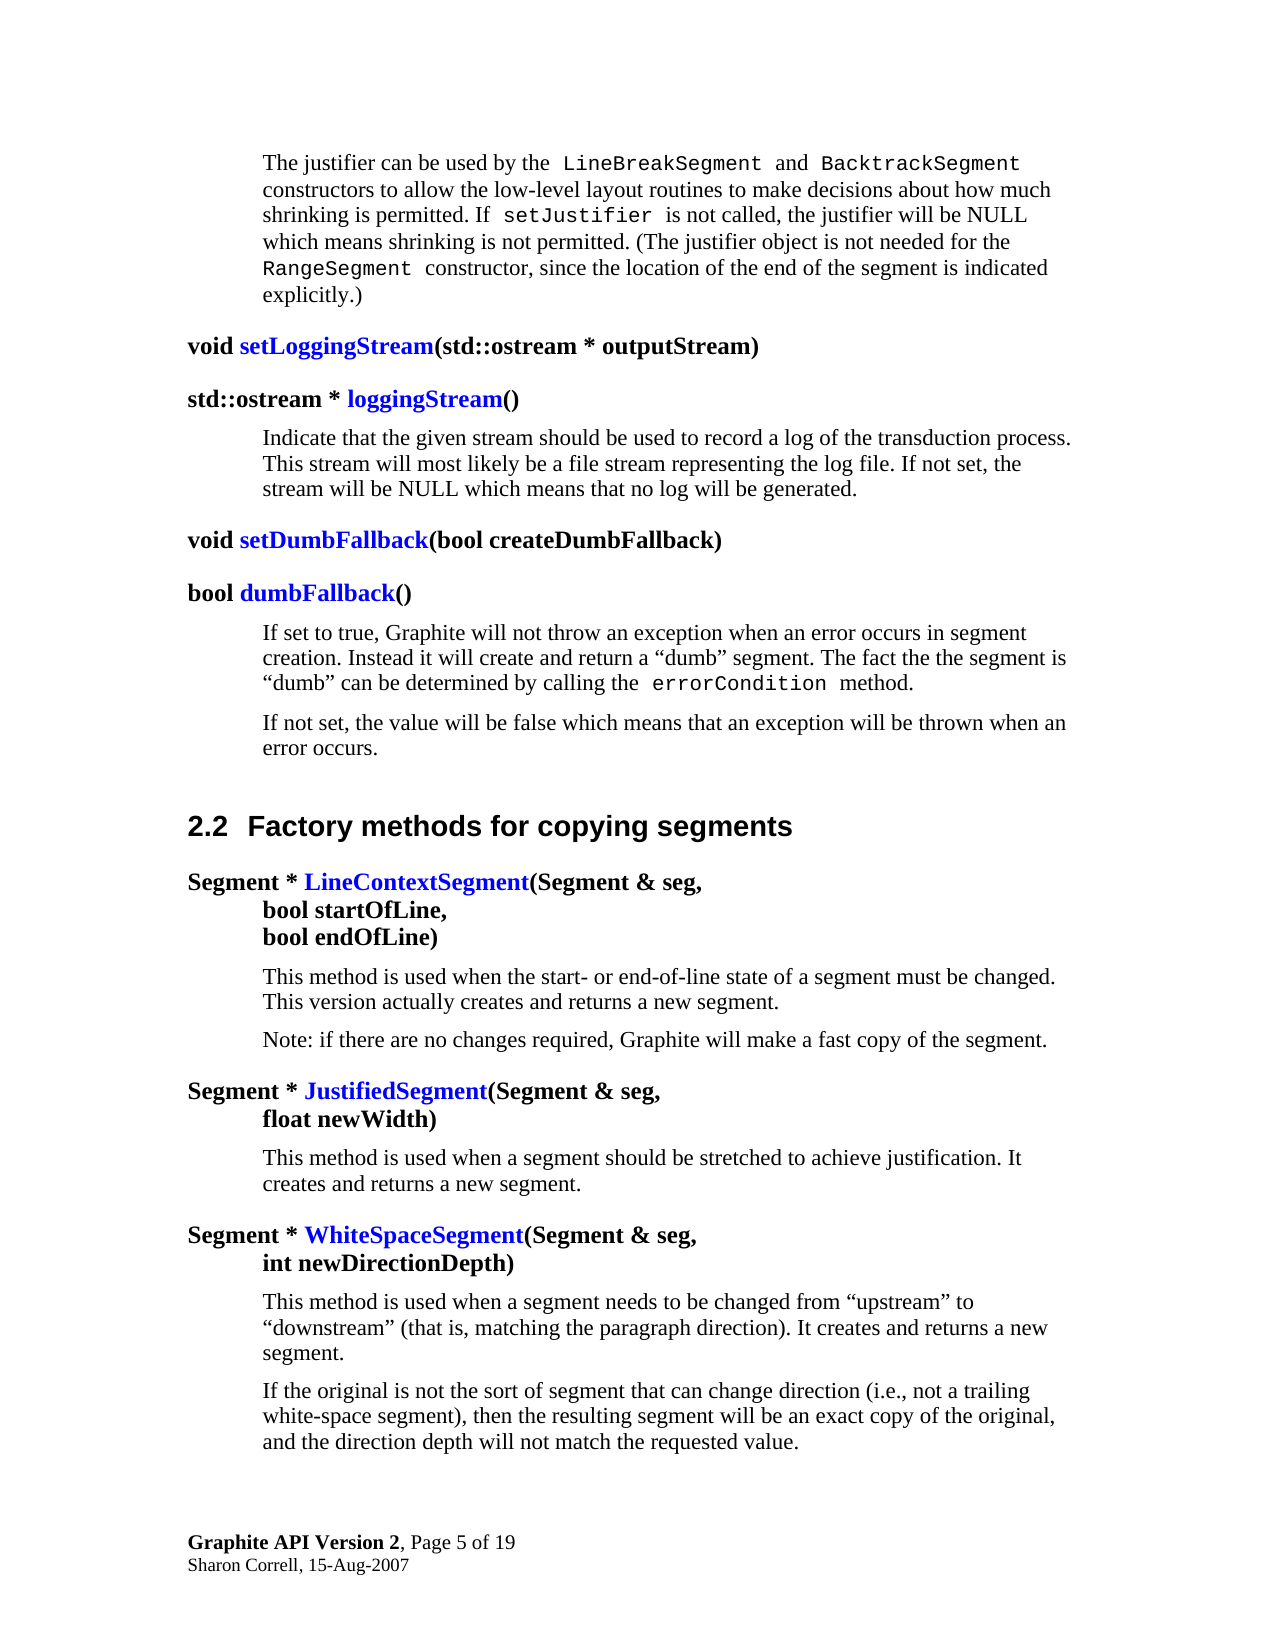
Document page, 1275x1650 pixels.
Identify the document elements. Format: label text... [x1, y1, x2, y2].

text Note: if there are no changes required, Graphite will make a fast copy of the segment. [262, 1027, 1087, 1052]
text This method is used when the start- or end-of-line state of a segment must be changed. This version actually creates and returns a new segment. [262, 964, 1087, 1014]
text This method is used when a segment needs to be changed from “upstream” to “downstream” (that is, matching the paragraph direction). It creates and returns a new segment. [262, 1289, 1087, 1365]
text std::ostream * loggingStream() [187, 385, 1087, 413]
text Indicate that the given stream should be used to record a log of the transduction process. This stream will most likely be a file stream representing the log file. If not set, the stream will be NULL which means that no log will be generated. [262, 425, 1087, 502]
text Segment * WhiteSpaceSegment(Segment & seg, int newDirectionDepth) [187, 1221, 1087, 1277]
text void setDumbFallback(bool createDumbFallback) [187, 527, 1087, 554]
text Segment * LineContextSegment(Segment & seg, bool startOfLine, bool endOfLine) [187, 868, 1087, 951]
text bool dumbFallback() [187, 579, 1087, 607]
text If set to true, Graphite will not throw an exception when an error occurs in segment creation. Instead it will create and return a “dumb” segment. The fact the the segment is “dumb” can be determined by calling the errorCondition method. [262, 619, 1087, 697]
text Segment * JustifiedSegment(Segment & seg, float newWidth) [187, 1077, 1087, 1133]
text void setLoggingStream(std::ostream * outputStream) [187, 332, 1087, 360]
subtitle Factory methods for copying segments [187, 810, 1087, 843]
text The justifier can be used by the LineBreakSegment and BacktrackSegment constructors to allow the low-level layout routines to make decisions about how much shrinking is permitted. If setJustifier is not called, the justifier will be NULL which means shrinking is not permitted. (The justifier object is not needed for the RangeSegment constructor, since the location of the end of the segment is indicated explicitly.) [262, 150, 1087, 307]
text If the original is not the sort of segment that can change direction (i.e., not a trailing white-space segment), then the resulting segment will be an exact copy of the original, and the direction depth will not match the requested value. [262, 1378, 1087, 1454]
text This method is used when a segment should be stretched to achieve justification. It creates and returns a new segment. [262, 1145, 1087, 1196]
text If not set, the value will be false which means that an exception will be thrown when an error occurs. [262, 709, 1087, 760]
